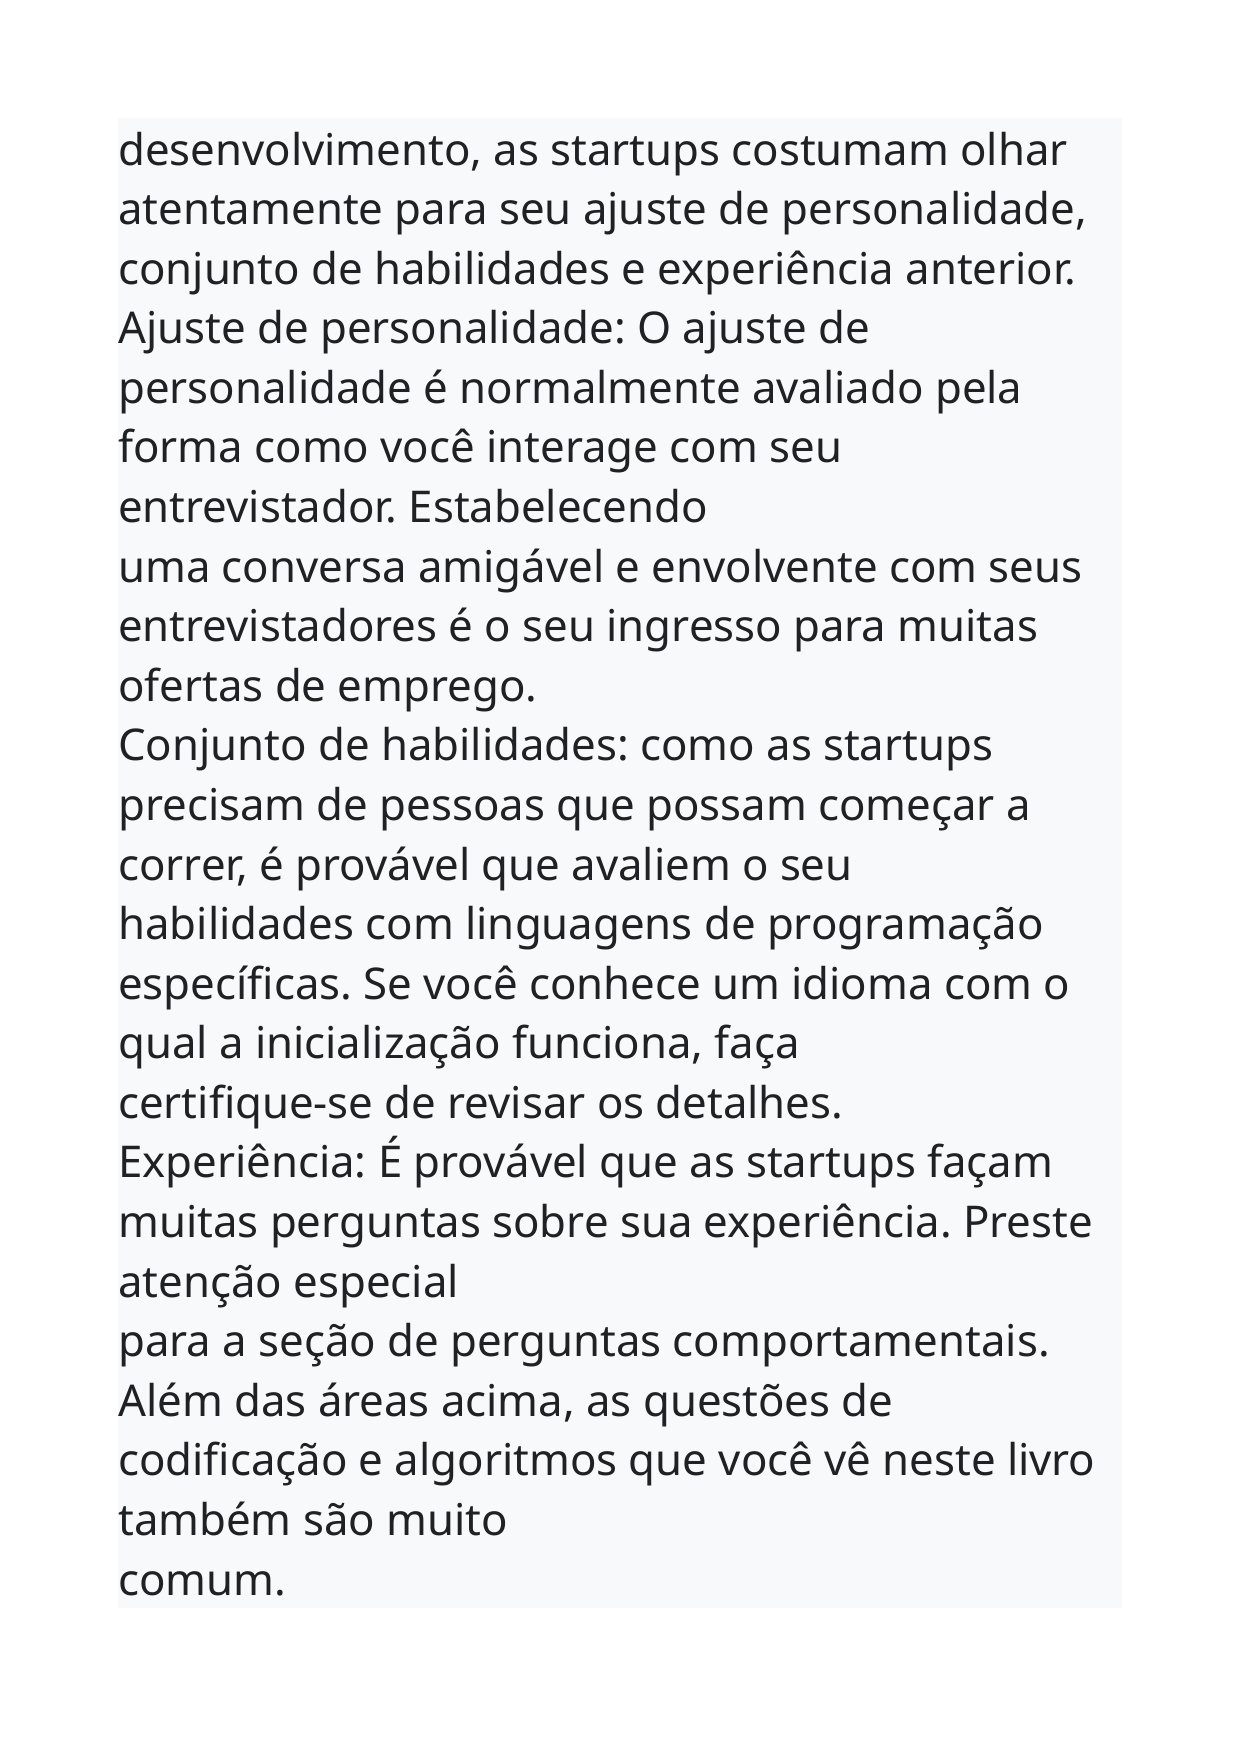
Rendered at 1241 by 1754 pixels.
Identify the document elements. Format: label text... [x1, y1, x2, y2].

text desenvolvimento, as startups costumam olhar atentamente para seu ajuste de personalidade, conjunto de habilidades e experiência anterior. [118, 118, 1122, 297]
text certifique-se de revisar os detalhes. [118, 1071, 1122, 1131]
text Além das áreas acima, as questões de codificação e algoritmos que você vê neste livro também são muito [118, 1369, 1122, 1548]
text Ajuste de personalidade: O ajuste de personalidade é normalmente avaliado pela forma como você interage com seu entrevistador. Estabelecendo [118, 297, 1122, 535]
text Experiência: É provável que as startups façam muitas perguntas sobre sua experiência. Preste atenção especial [118, 1131, 1122, 1310]
text para a seção de perguntas comportamentais. [118, 1310, 1122, 1369]
text uma conversa amigável e envolvente com seus entrevistadores é o seu ingresso para muitas ofertas de emprego. [118, 535, 1122, 714]
text comum. [118, 1548, 1122, 1608]
text Conjunto de habilidades: como as startups precisam de pessoas que possam começar a correr, é provável que avaliem o seu [118, 714, 1122, 893]
text habilidades com linguagens de programação específicas. Se você conhece um idioma com o qual a inicialização funciona, faça [118, 893, 1122, 1071]
